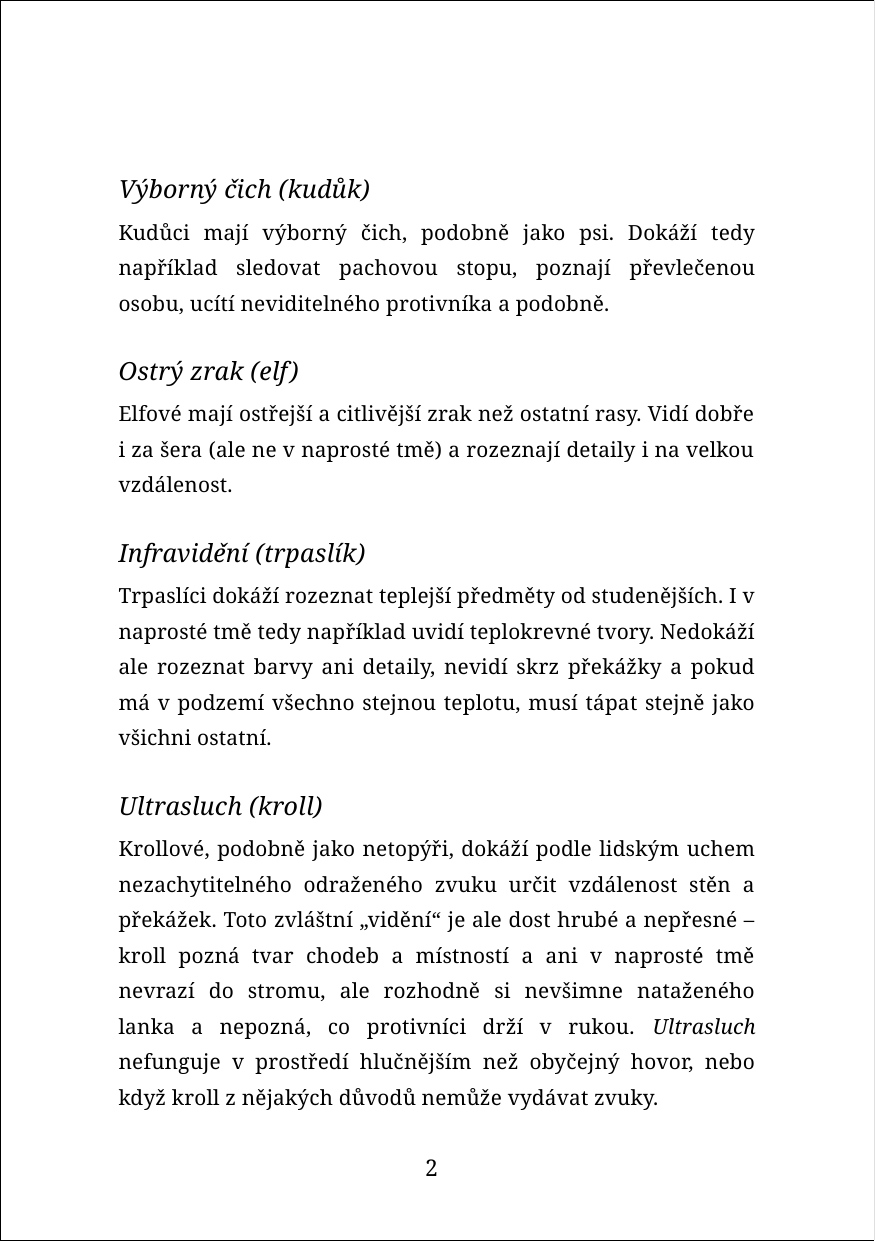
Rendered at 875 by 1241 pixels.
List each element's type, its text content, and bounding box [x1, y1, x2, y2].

text Elfové mají ostřejší a citlivější zrak než ostatní rasy. Vidí dobře i za šera (ale ne v naprosté tmě) a rozeznají detaily i na velkou vzdálenost. [118, 399, 756, 499]
text Kudůci mají výborný čich, podobně jako psi. Dokáží tedy například sledovat pachovou stopu, poznají převlečenou osobu, ucítí neviditelného protivníka a podobně. [118, 218, 756, 317]
subtitle Ultrasluch (kroll) [118, 788, 756, 822]
subtitle Infravidění (trpaslík) [118, 536, 756, 569]
text Krollové, podobně jako netopýři, dokáží podle lidským uchem nezachytitelného odraženého zvuku určit vzdálenost stěn a překážek. Toto zvláštní „vidění“ je ale dost hrubé a nepřesné – kroll pozná tvar chodeb a místností a ani v naprosté tmě nevrazí do stromu, ale rozhodně si nevšimne nataženého lanka a nepozná, co protivníci drží v rukou. Ultrasluch nefunguje v prostředí hlučnějším než obyčejný hovor, nebo když kroll z nějakých důvodů nemůže vydávat zvuky. [118, 834, 756, 1111]
text Trpaslíci dokáží rozeznat teplejší předměty od studenějších. I v naprosté tmě tedy například uvidí teplokrevné tvory. Nedokáží ale rozeznat barvy ani detaily, nevidí skrz překážky a pokud má v podzemí všechno stejnou teplotu, musí tápat stejně jako všichni ostatní. [118, 581, 756, 752]
subtitle Ostrý zrak (elf) [118, 354, 756, 388]
subtitle Výborný čich (kudůk) [118, 172, 756, 206]
